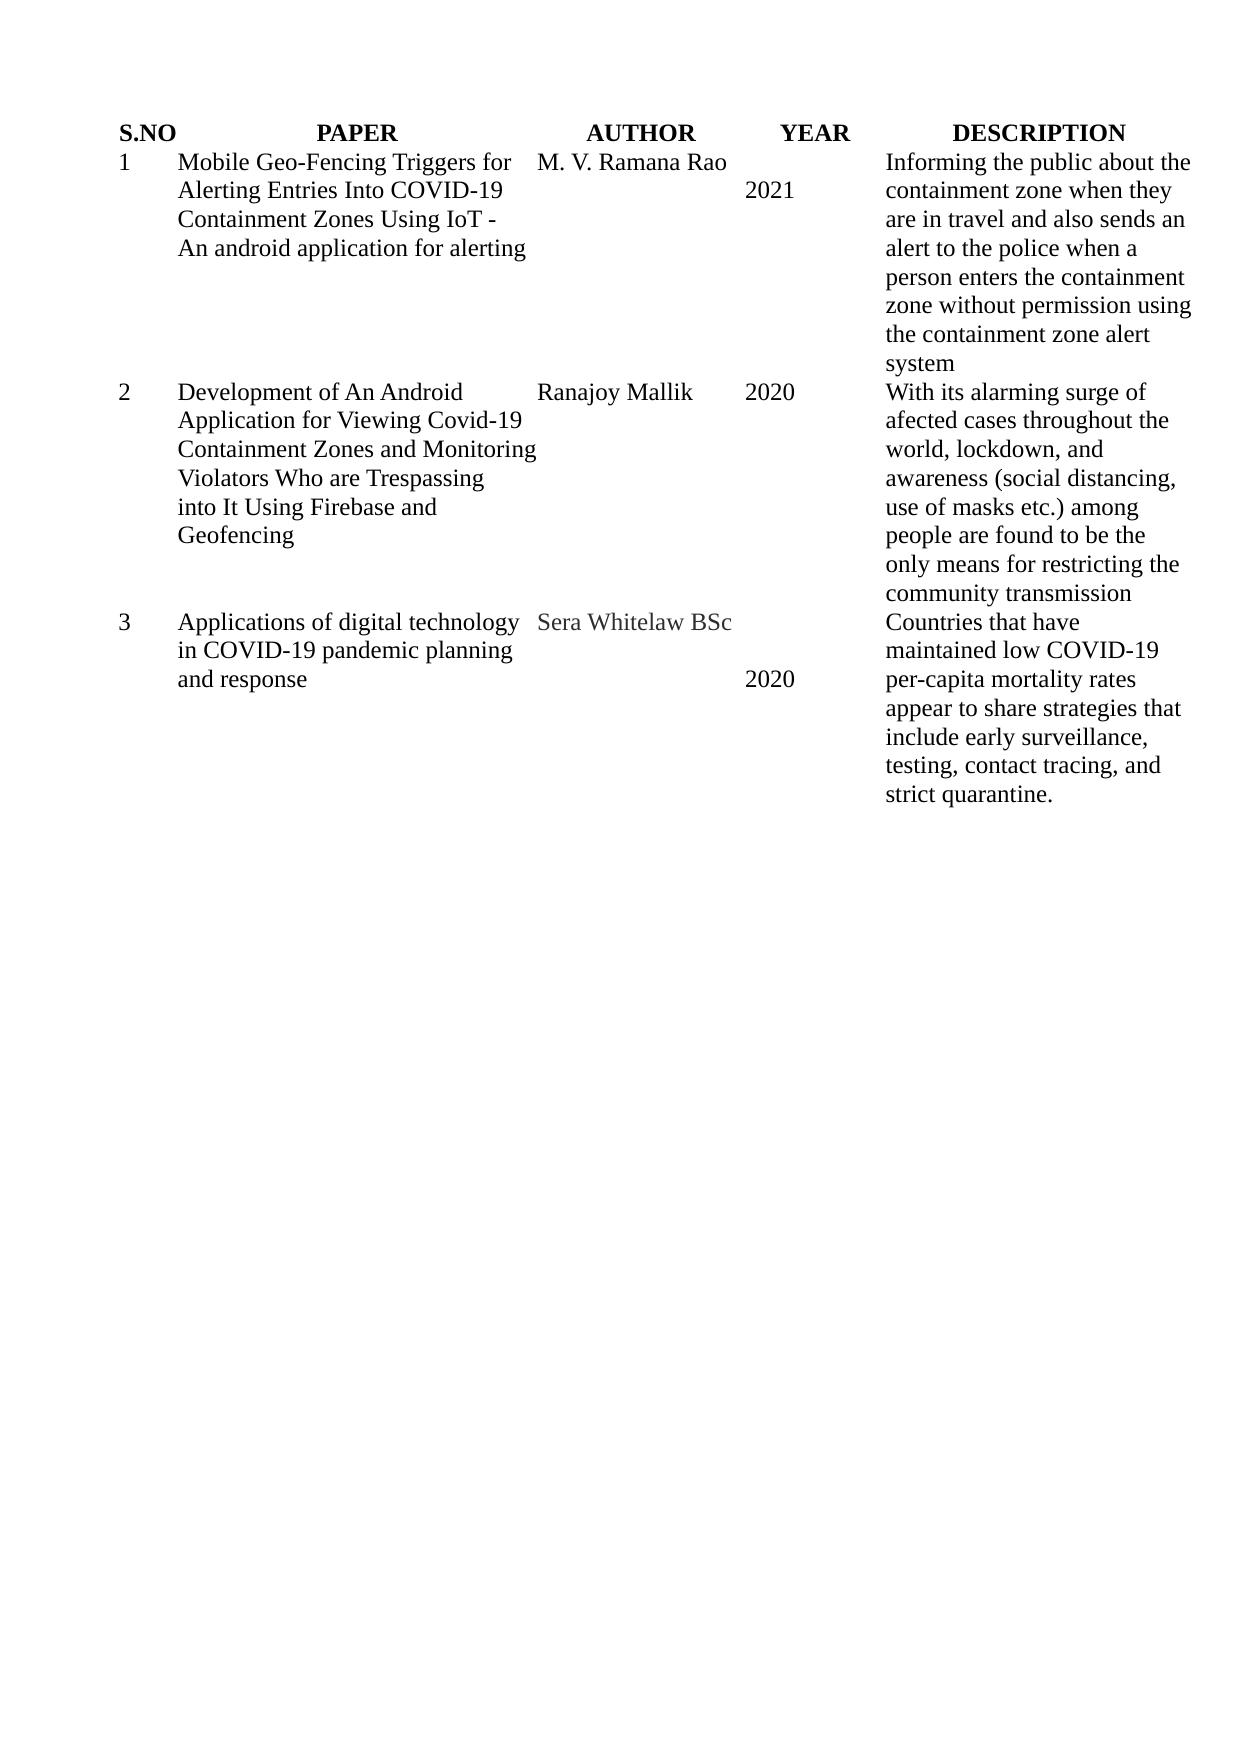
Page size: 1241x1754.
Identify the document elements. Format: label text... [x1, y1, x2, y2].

table_cell Informing the public about the containment zone when they are in travel and also sends an alert to the police when a person enters the containment zone without permission using the containment zone alert system [885, 147, 1193, 377]
table_cell Mobile Geo-Fencing Triggers for Alerting Entries Into COVID-19 Containment Zones Using IoT - An android application for alerting [178, 147, 537, 377]
table_cell With its alarming surge of afected cases throughout the world, lockdown, and awareness (social distancing, use of masks etc.) among people are found to be the only means for restricting the community transmission [885, 377, 1193, 607]
table_cell 2020 [745, 377, 885, 607]
table_cell 3 [118, 607, 177, 808]
table_cell Ranajoy Mallik [537, 377, 745, 607]
table_cell 2021 [745, 147, 885, 377]
table_cell Sera Whitelaw BSc [537, 607, 745, 808]
table_header S.NO [118, 118, 177, 147]
table_header AUTHOR [537, 118, 745, 147]
table_header YEAR [745, 118, 885, 147]
table_cell Development of An Android Application for Viewing Covid‑19 Containment Zones and Monitoring Violators Who are Trespassing into It Using Firebase and Geofencing [178, 377, 537, 607]
table_header PAPER [178, 118, 537, 147]
table_cell 2020 [745, 607, 885, 808]
table_cell M. V. Ramana Rao [537, 147, 745, 377]
table_header DESCRIPTION [885, 118, 1193, 147]
table_cell Countries that have maintained low COVID-19 per-capita mortality rates appear to share strategies that include early surveillance, testing, contact tracing, and strict quarantine. [885, 607, 1193, 808]
table_cell 1 [118, 147, 177, 377]
table_cell 2 [118, 377, 177, 607]
table_cell Applications of digital technology in COVID-19 pandemic planning and response [178, 607, 537, 808]
